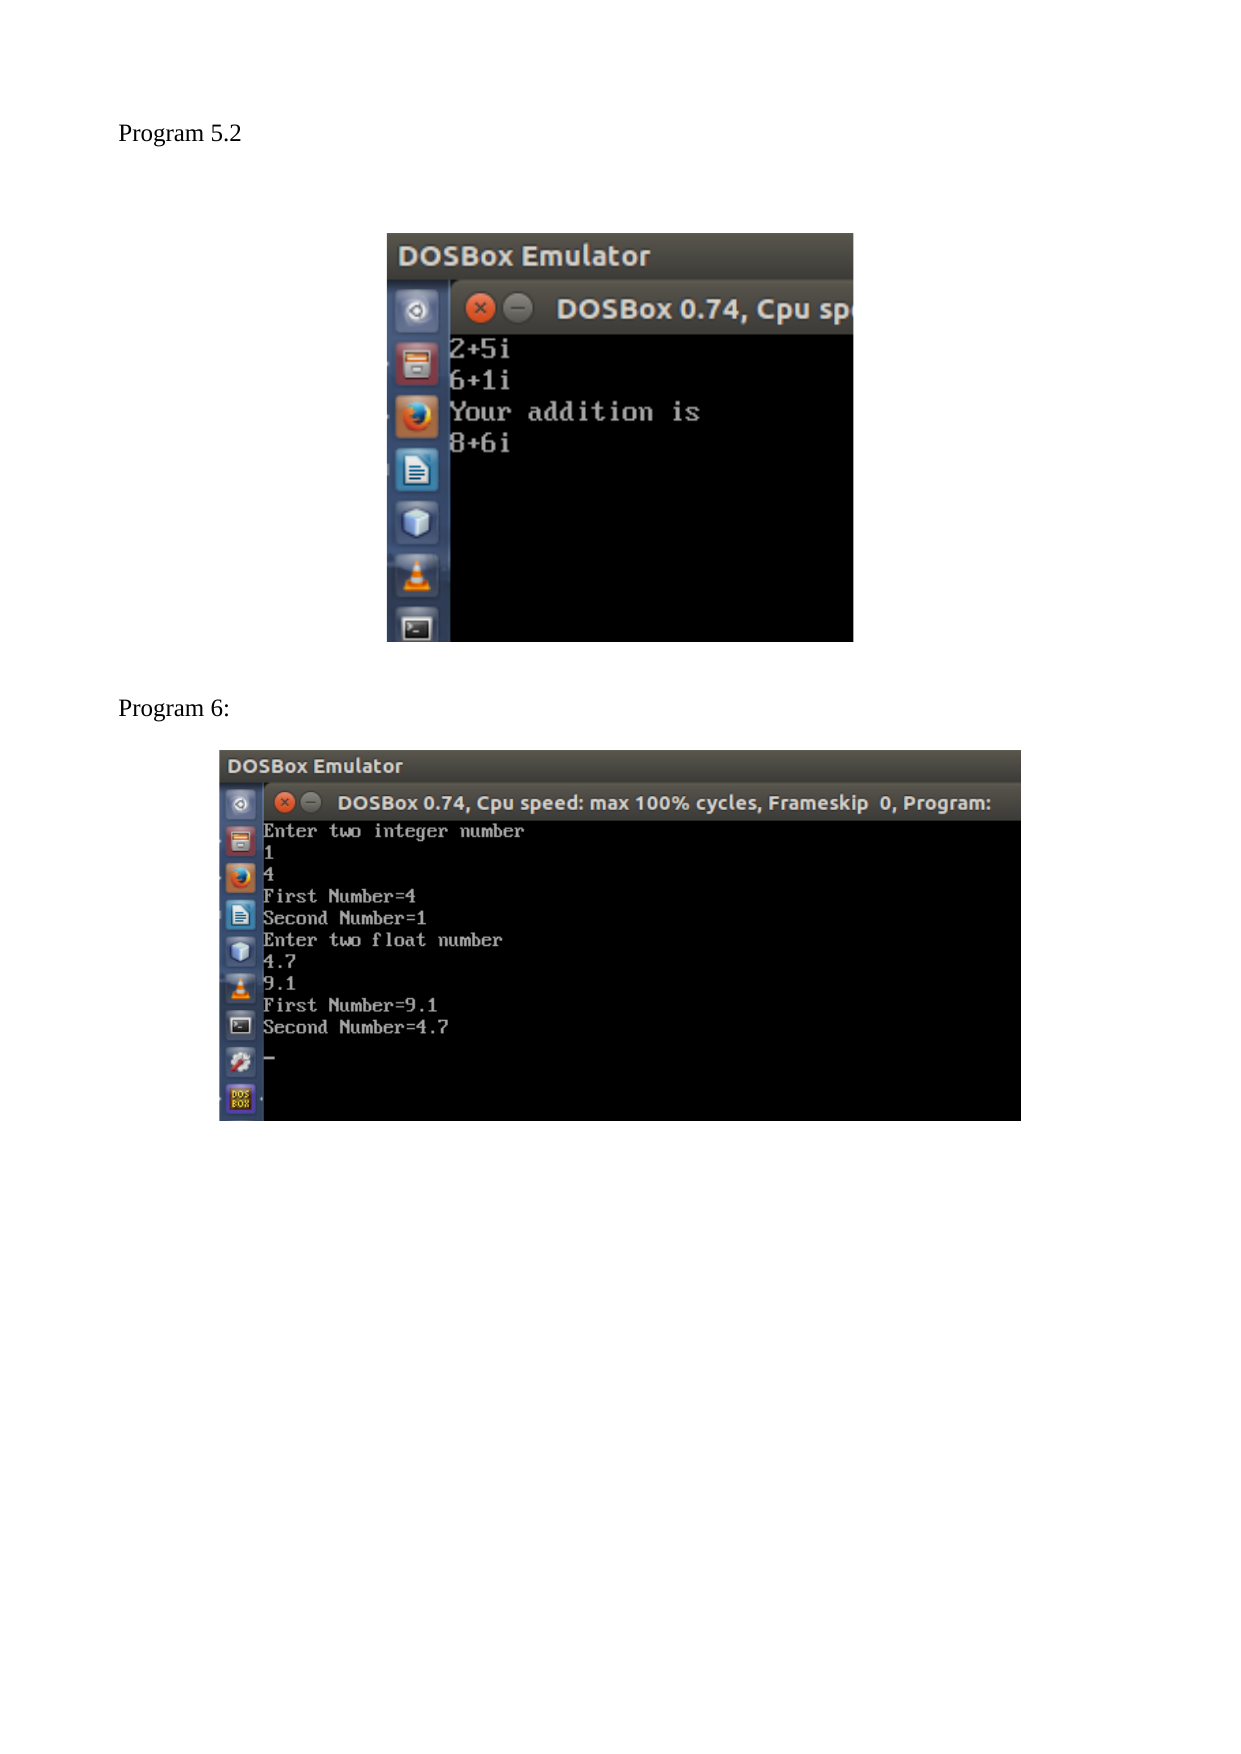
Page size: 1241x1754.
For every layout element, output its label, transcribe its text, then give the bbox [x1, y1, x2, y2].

text Program 6: [118, 693, 1122, 722]
text Program 5.2 [118, 118, 1122, 147]
